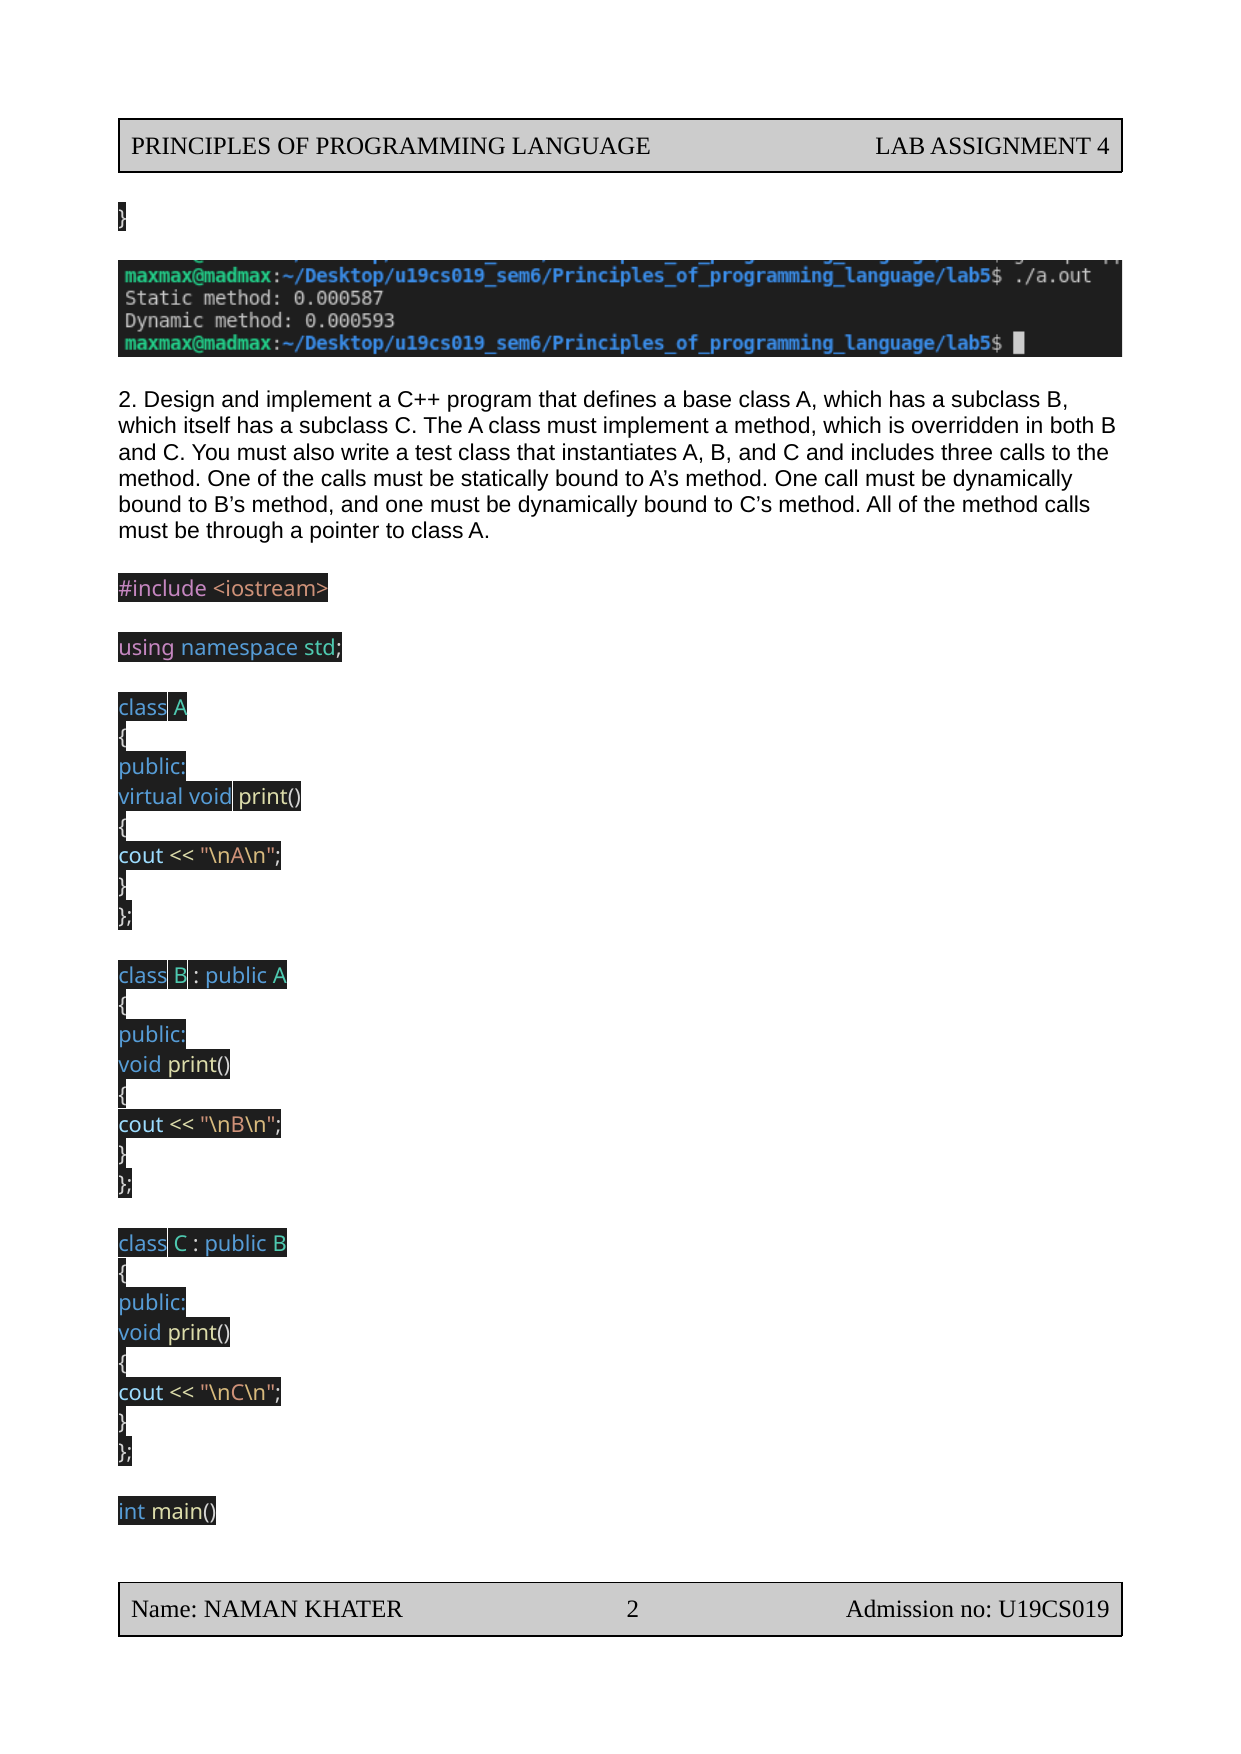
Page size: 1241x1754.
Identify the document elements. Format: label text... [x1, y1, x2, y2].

text { [118, 811, 1122, 841]
text cout << "\nC\n"; [118, 1377, 1122, 1406]
text public: [118, 1287, 1122, 1317]
text cout << "\nA\n"; [118, 841, 1122, 870]
text public: [118, 751, 1122, 781]
text } [118, 202, 1122, 231]
text public: [118, 1019, 1122, 1049]
text { [118, 1347, 1122, 1377]
text } [118, 1138, 1122, 1168]
text }; [118, 900, 1122, 930]
text }; [118, 1436, 1122, 1466]
text class C : public B [118, 1228, 1122, 1257]
text 2. Design and implement a C++ program that defines a base class A, which has a subclass B, which itself has a subclass C. The A class must implement a method, which is overridden in both B and C. You must also write a test class that instantiates A, B, and C and includes three calls to the method. One of the calls must be statically bound to A’s method. One call must be dynamically bound to B’s method, and one must be dynamically bound to C’s method. All of the method calls must be through a pointer to class A. [118, 386, 1122, 544]
text using namespace std; [118, 632, 1122, 662]
text } [118, 1406, 1122, 1436]
text { [118, 721, 1122, 751]
text #include <iostream> [118, 573, 1122, 602]
text cout << "\nB\n"; [118, 1108, 1122, 1138]
text void print() [118, 1049, 1122, 1079]
text }; [118, 1168, 1122, 1198]
text void print() [118, 1317, 1122, 1347]
picture [118, 260, 1123, 357]
text } [118, 870, 1122, 900]
text class B : public A [118, 959, 1122, 989]
text { [118, 1257, 1122, 1287]
text class A [118, 692, 1122, 721]
text int main() [118, 1496, 1122, 1525]
text { [118, 989, 1122, 1019]
text virtual void print() [118, 781, 1122, 811]
text { [118, 1079, 1122, 1108]
